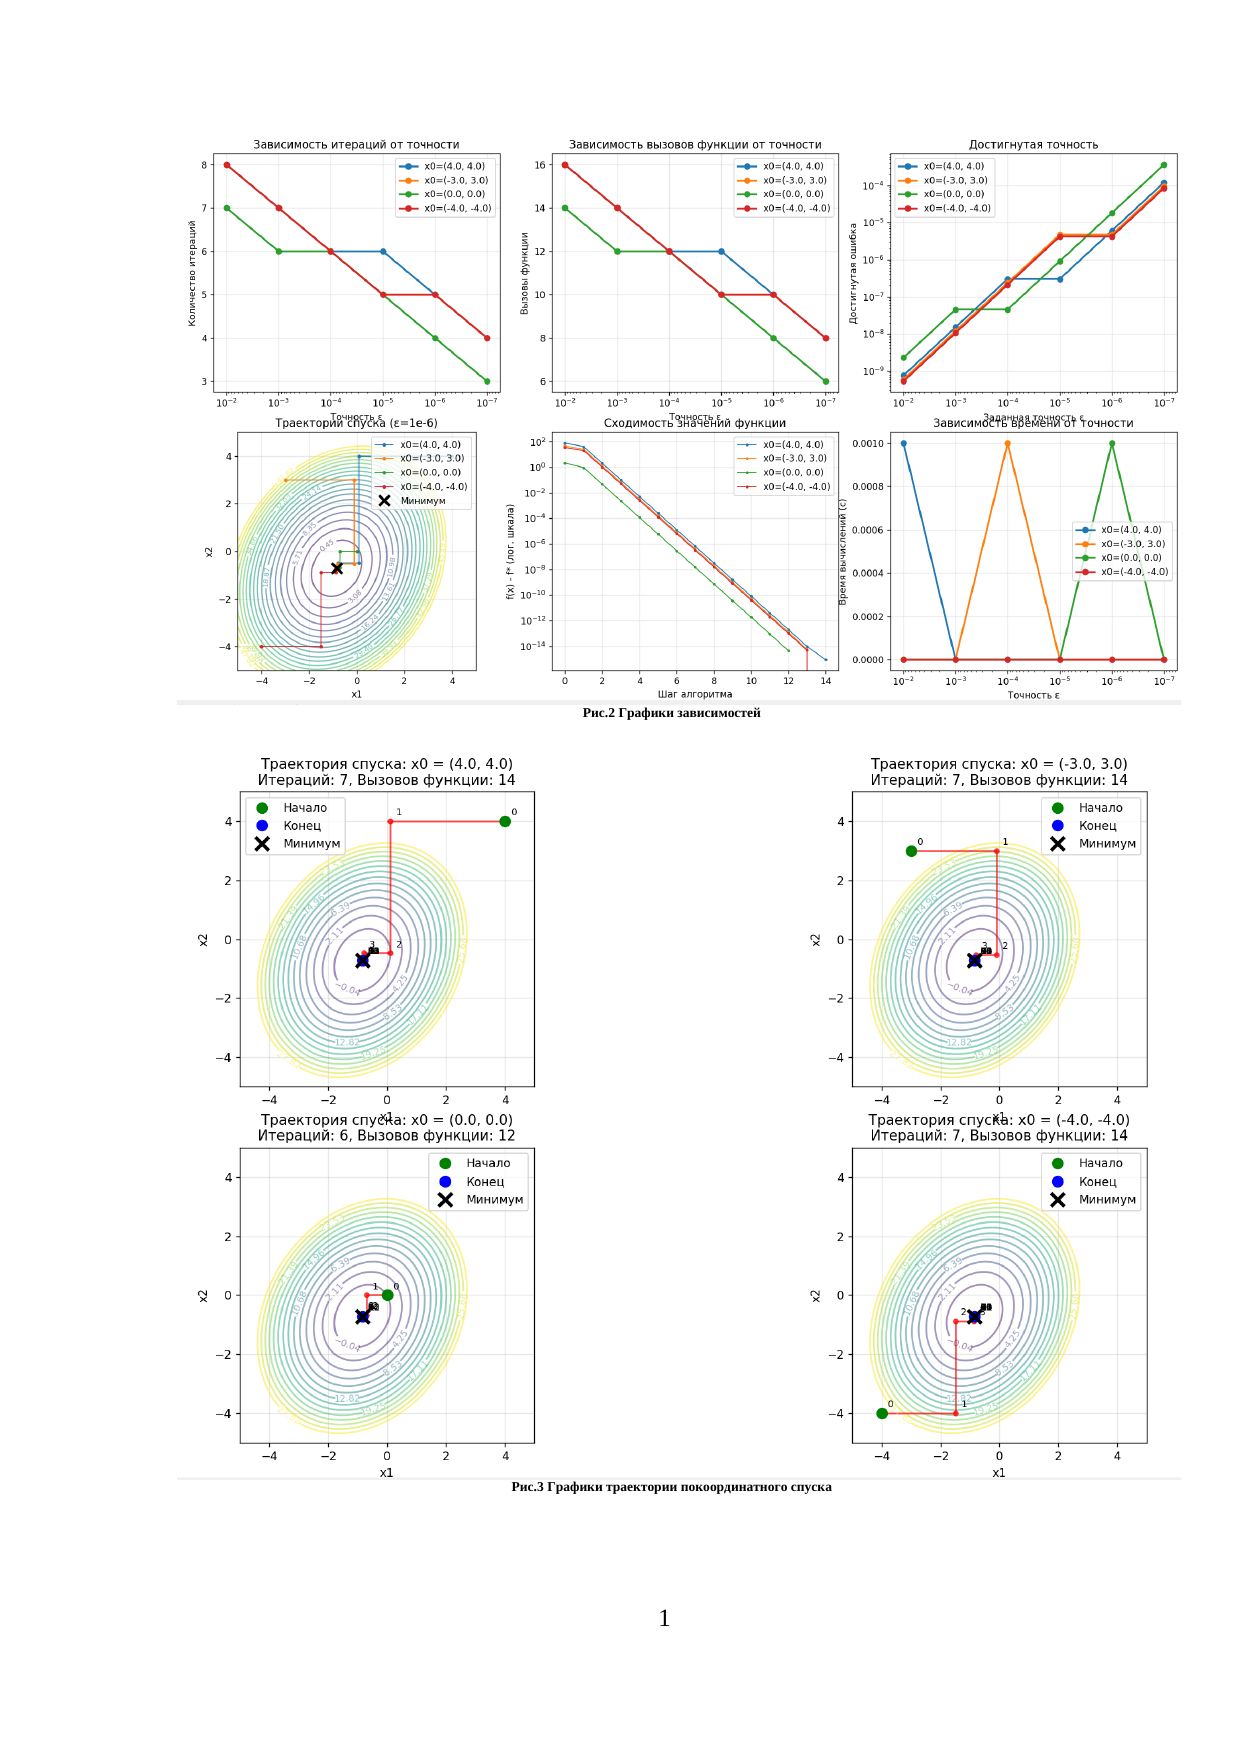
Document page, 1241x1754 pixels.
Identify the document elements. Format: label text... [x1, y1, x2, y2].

text Рис.2 Графики зависимостей [177, 705, 1166, 720]
picture [177, 751, 1182, 1480]
text Рис.3 Графики траектории покоординатного спуска [177, 1480, 1166, 1495]
picture [177, 135, 1182, 705]
